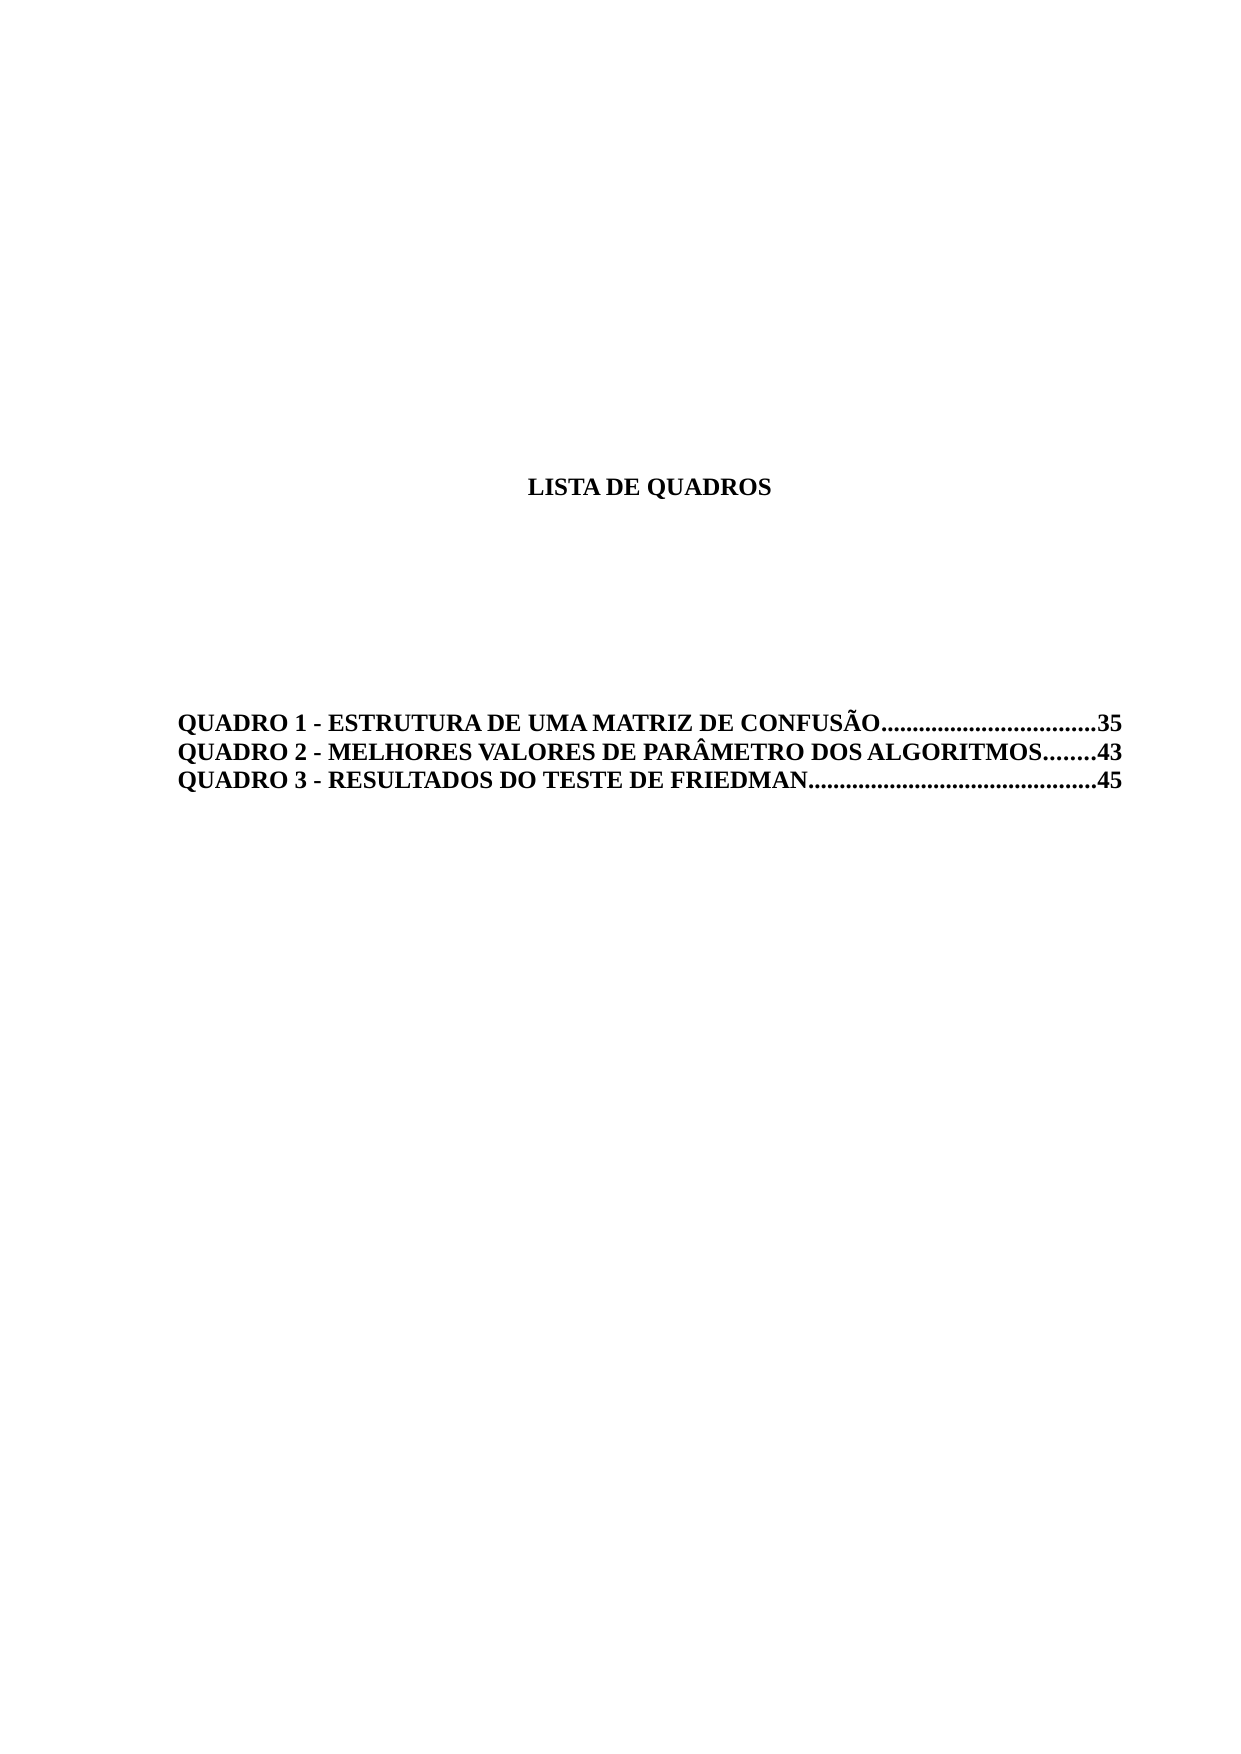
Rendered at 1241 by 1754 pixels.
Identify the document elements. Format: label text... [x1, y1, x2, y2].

text Lista de quadros [177, 472, 1122, 501]
text Quadro 3 - Resultados do teste de Friedman 45 [177, 765, 1122, 794]
text Quadro 1 - Estrutura de uma Matriz de Confusão 35 [177, 708, 1122, 737]
text Quadro 2 - Melhores valores de parâmetro dos algoritmos 43 [177, 737, 1122, 765]
